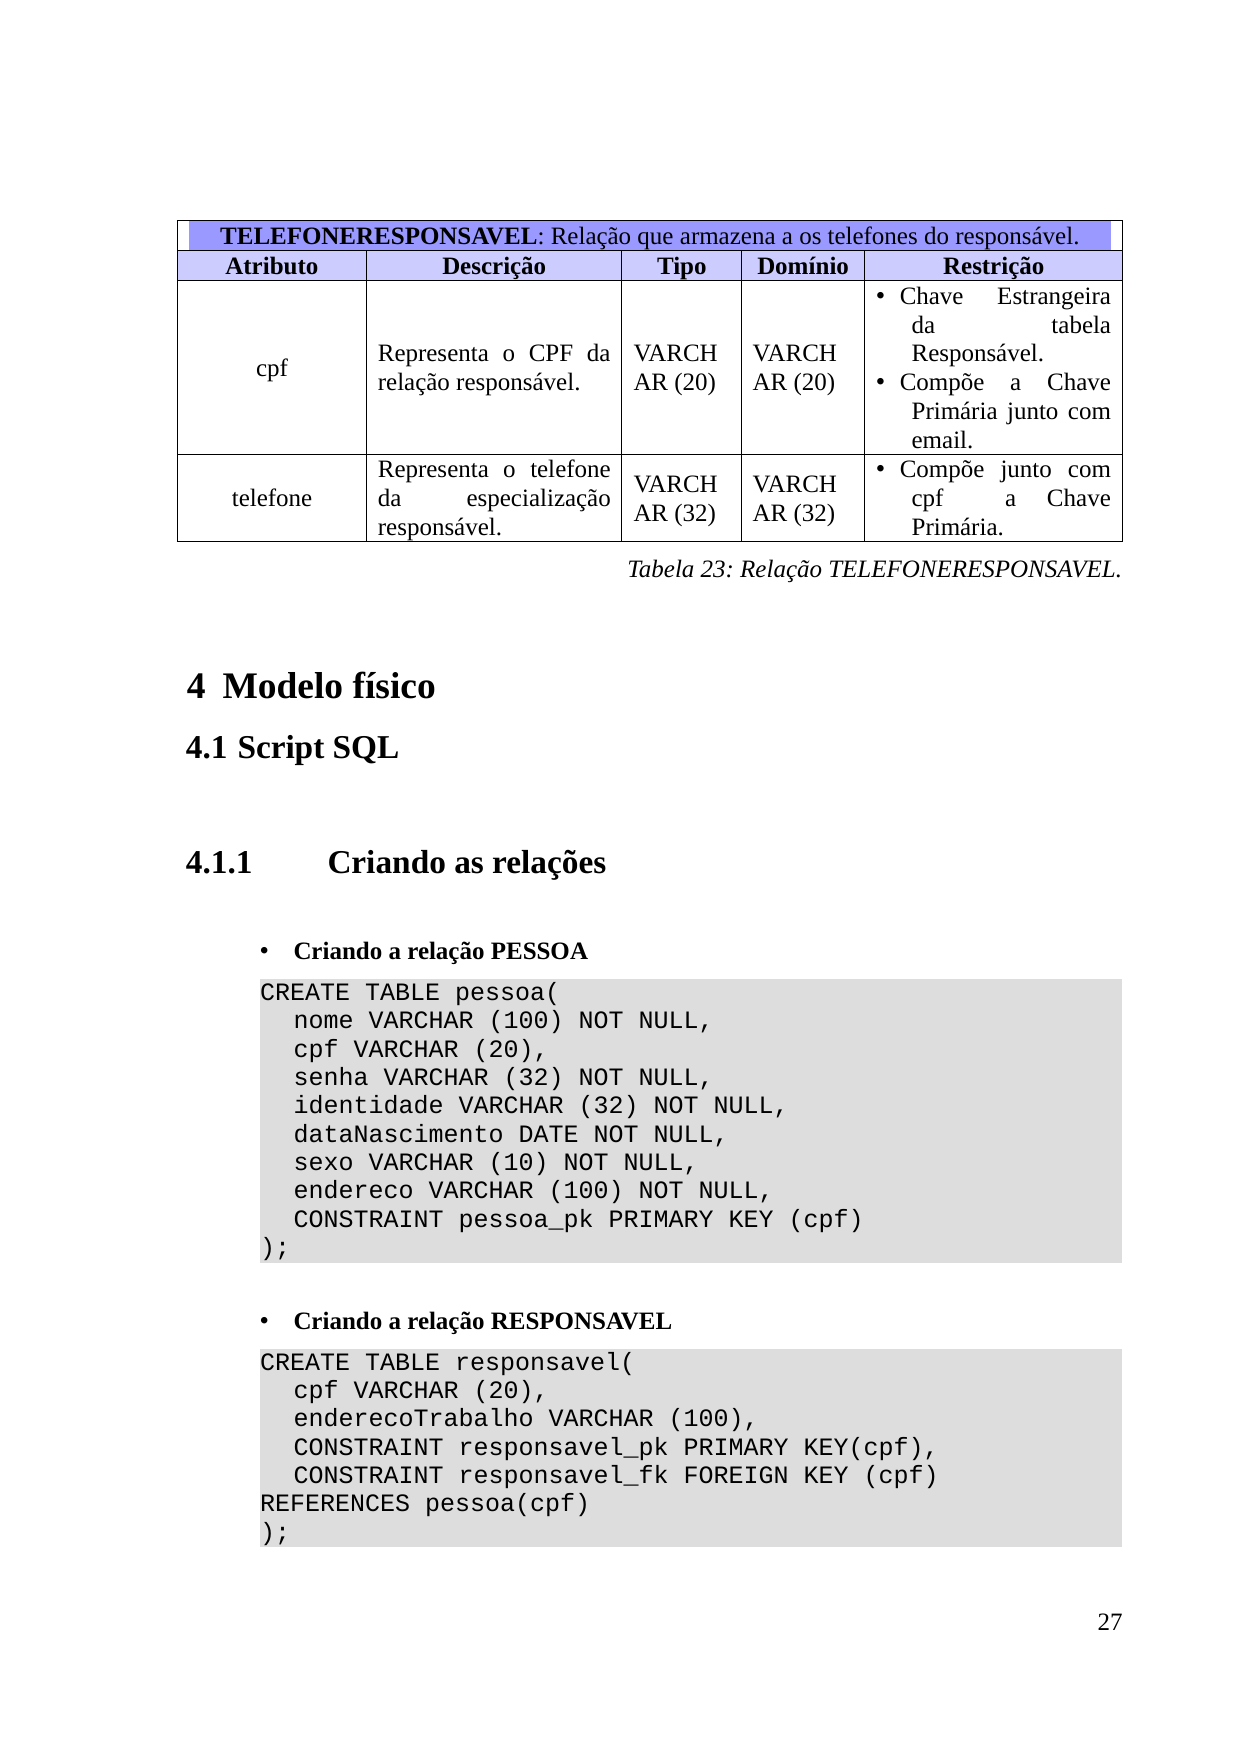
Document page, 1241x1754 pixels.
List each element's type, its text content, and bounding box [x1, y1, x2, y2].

table_cell Descrição [367, 251, 621, 280]
table_cell Chave Estrangeira da tabela Responsável. Compõe a Chave Primária junto com email. [865, 281, 1122, 453]
table_cell VARCHAR (32) [622, 455, 741, 541]
list Criando a relação PESSOA [260, 936, 1122, 965]
text REFERENCES pessoa(cpf) ); [260, 1491, 1122, 1547]
text CREATE TABLE pessoa( nome VARCHAR (100) NOT NULL, cpf VARCHAR (20), senha VARCHAR (32) NOT NULL, identidade VARCHAR (32) NOT NULL, dataNascimento DATE NOT NULL, sexo VARCHAR (10) NOT NULL, endereco VARCHAR (100) NOT NULL, CONSTRAINT pessoa_pk PRIMARY KEY (cpf) ); [260, 979, 1122, 1263]
subtitle Script SQL [177, 728, 1122, 766]
table_cell Domínio [742, 251, 864, 280]
text CREATE TABLE responsavel( cpf VARCHAR (20), enderecoTrabalho VARCHAR (100), CONSTRAINT responsavel_pk PRIMARY KEY(cpf), CONSTRAINT responsavel_fk FOREIGN KEY (cpf) [260, 1349, 1122, 1491]
table_cell Representa o telefone da especialização responsável. [367, 455, 621, 541]
table_cell Tipo [622, 251, 741, 280]
table_cell VARCHAR (32) [742, 455, 864, 541]
table_cell VARCHAR (20) [742, 281, 864, 453]
subtitle Modelo físico [177, 664, 1122, 707]
subtitle Criando as relações [177, 842, 1122, 881]
table_cell Atributo [178, 251, 366, 280]
text Tabela 23: Relação TELEFONERESPONSAVEL. [177, 554, 1122, 583]
table_cell telefone [178, 455, 366, 541]
table_cell cpf [178, 281, 366, 453]
list Criando a relação RESPONSAVEL [260, 1306, 1122, 1335]
table_cell VARCHAR (20) [622, 281, 741, 453]
table_cell Compõe junto com cpf a Chave Primária. [865, 455, 1122, 541]
table_cell Restrição [865, 251, 1122, 280]
table_cell Representa o CPF da relação responsável. [367, 281, 621, 453]
